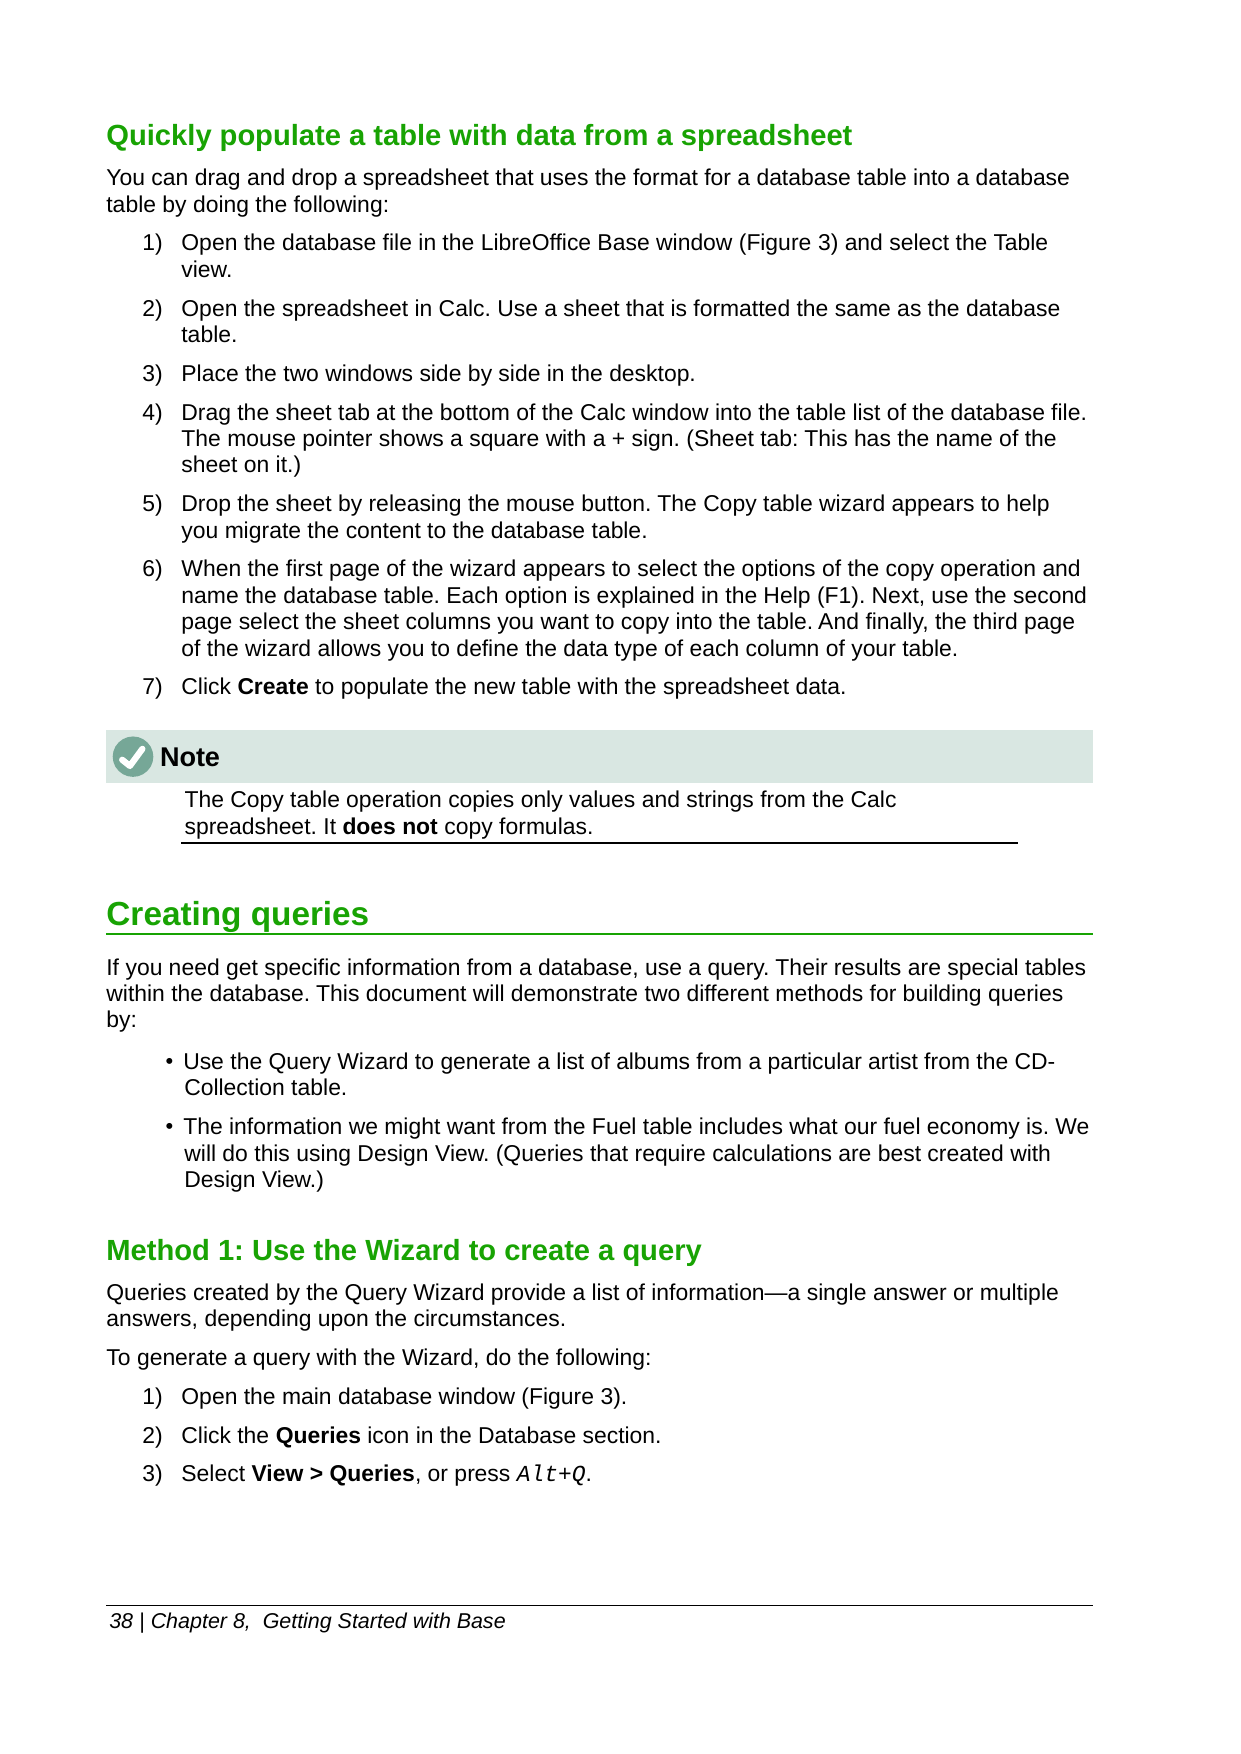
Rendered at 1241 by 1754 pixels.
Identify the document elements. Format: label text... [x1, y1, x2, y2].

subtitle Note [106, 730, 1093, 783]
text If you need get specific information from a database, use a query. Their results are special tables within the database. This document will demonstrate two different methods for building queries by: [106, 953, 1093, 1032]
list The information we might want from the Fuel table includes what our fuel economy is. We will do this using Design View. (Queries that require calculations are best created with Design View.) [162, 1110, 1093, 1195]
list Click the Queries icon in the Database section. [162, 1422, 1093, 1448]
list When the first page of the wizard appears to select the options of the copy operation and name the database table. Each option is explained in the Help (F1). Next, use the second page select the sheet columns you want to copy into the table. And finally, the third page of the wizard allows you to define the data type of each column of your table. [162, 555, 1093, 661]
text To generate a query with the Wizard, do the following: [106, 1344, 1093, 1370]
list Use the Query Wizard to generate a list of albums from a particular artist from the CD-Collection table. [162, 1045, 1093, 1101]
subtitle Creating queries [106, 894, 1093, 933]
subtitle Method 1: Use the Wizard to create a query [106, 1233, 1093, 1266]
list Open the database file in the LibreOffice Base window (Figure 3) and select the Table view. [162, 229, 1093, 282]
list Drag the sheet tab at the bottom of the Calc window into the table list of the database file. The mouse pointer shows a square with a + sign. (Sheet tab: This has the name of the sheet on it.) [162, 399, 1093, 478]
list Click Create to populate the new table with the spreadsheet data. [162, 673, 1093, 700]
list Open the spreadsheet in Calc. Use a sheet that is formatted the same as the database table. [162, 294, 1093, 347]
text Queries created by the Query Wizard provide a list of information—a single answer or multiple answers, depending upon the circumstances. [106, 1279, 1093, 1331]
text You can drag and drop a spreadsheet that uses the format for a database table into a database table by doing the following: [106, 164, 1093, 217]
list Place the two windows side by side in the desktop. [162, 360, 1093, 386]
subtitle Quickly populate a table with data from a spreadsheet [106, 118, 1093, 152]
text The Copy table operation copies only values and strings from the Calc spreadsheet. It does not copy formulas. [181, 783, 1018, 842]
list Open the main database window (Figure 3). [162, 1383, 1093, 1409]
list Select View > Queries, or press Alt+Q. [162, 1460, 1093, 1489]
list Drop the sheet by releasing the mouse button. The Copy table wizard appears to help you migrate the content to the database table. [162, 490, 1093, 543]
